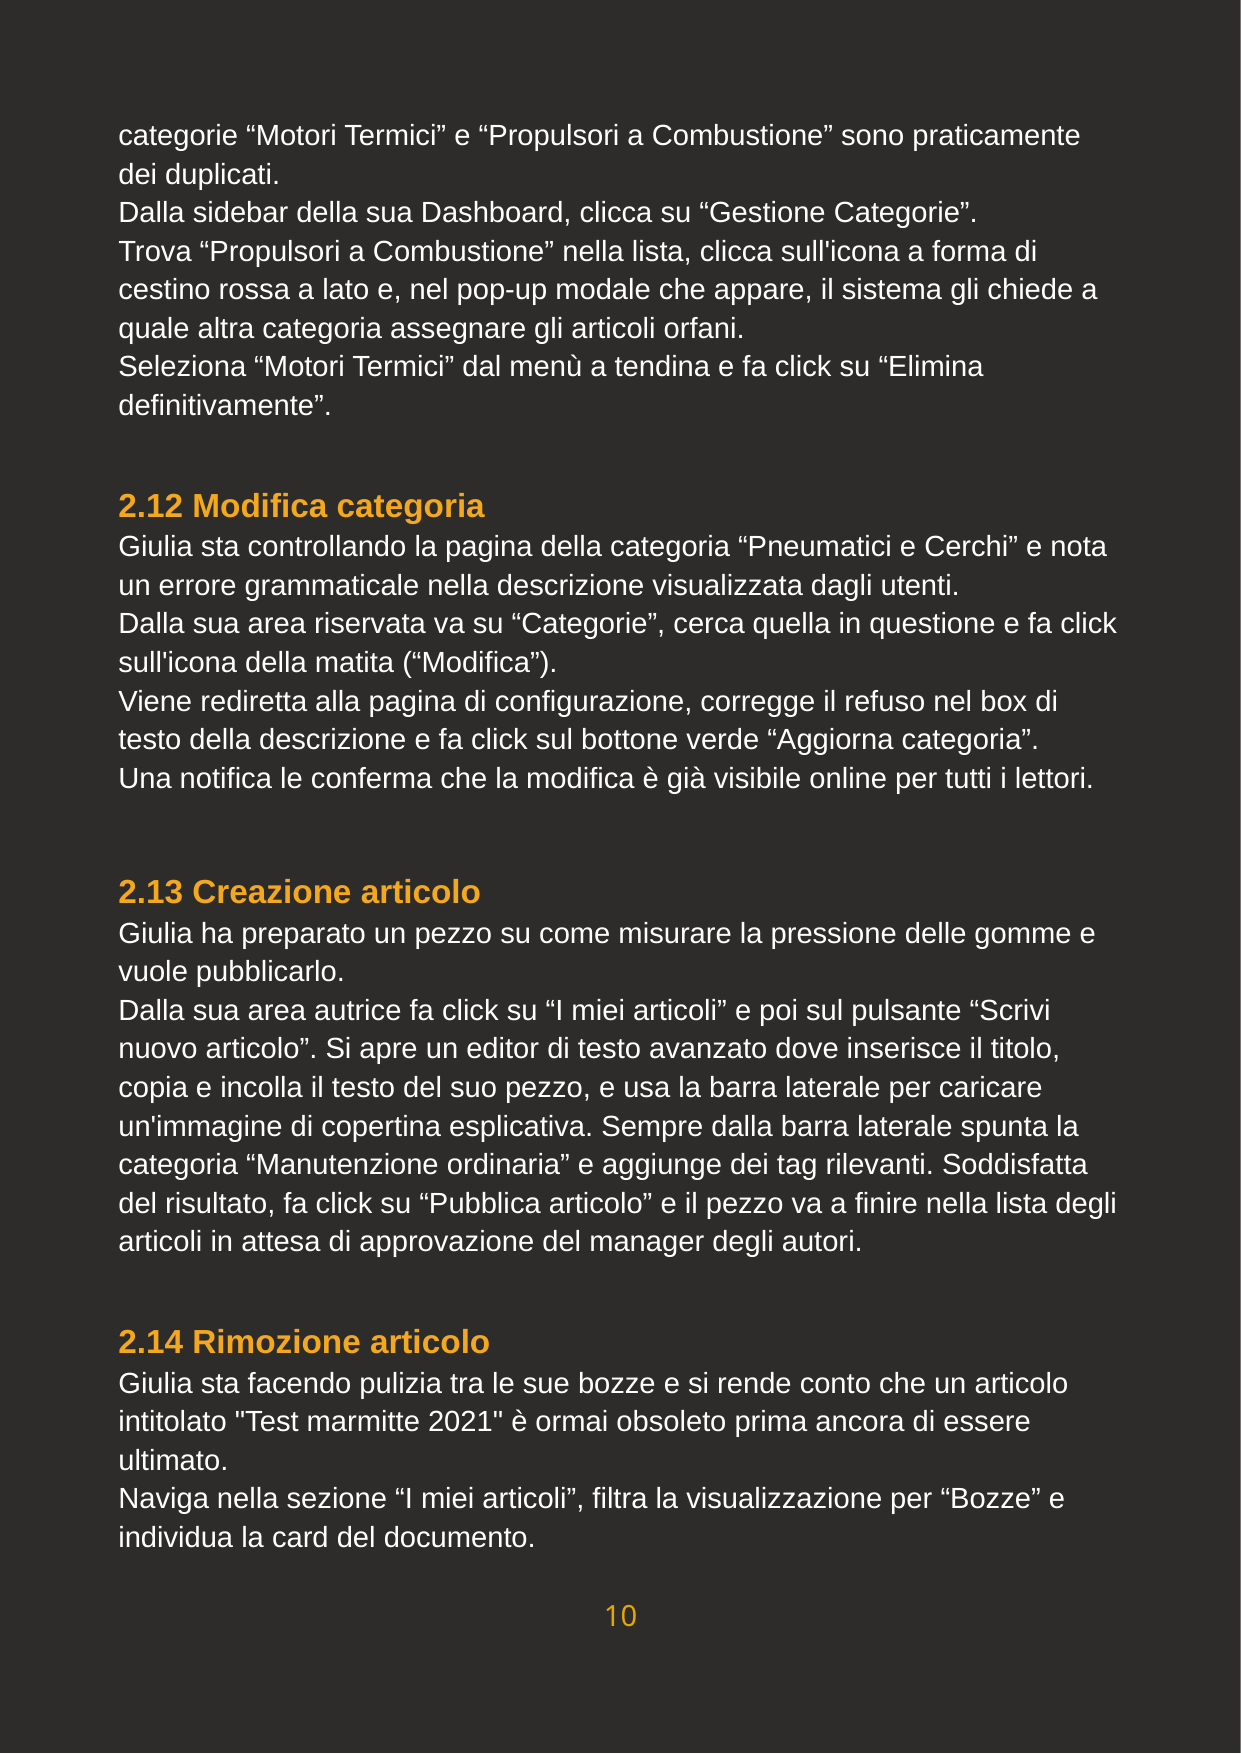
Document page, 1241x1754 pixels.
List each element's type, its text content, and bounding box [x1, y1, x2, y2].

text 2.13 Creazione articolo Giulia ha preparato un pezzo su come misurare la pressione delle gomme e vuole pubblicarlo. Dalla sua area autrice fa click su “I miei articoli” e poi sul pulsante “Scrivi nuovo articolo”. Si apre un editor di testo avanzato dove inserisce il titolo, copia e incolla il testo del suo pezzo, e usa la barra laterale per caricare un'immagine di copertina esplicativa. Sempre dalla barra laterale spunta la categoria “Manutenzione ordinaria” e aggiunge dei tag rilevanti. Soddisfatta del risultato, fa click su “Pubblica articolo” e il pezzo va a finire nella lista degli articoli in attesa di approvazione del manager degli autori. [118, 872, 1122, 1302]
text categorie “Motori Termici” e “Propulsori a Combustione” sono praticamente dei duplicati. Dalla sidebar della sua Dashboard, clicca su “Gestione Categorie”. Trova “Propulsori a Combustione” nella lista, clicca sull'icona a forma di cestino rossa a lato e, nel pop-up modale che appare, il sistema gli chiede a quale altra categoria assegnare gli articoli orfani. Seleziona “Motori Termici” dal menù a tendina e fa click su “Elimina definitivamente”. [118, 118, 1122, 466]
text 2.14 Rimozione articolo Giulia sta facendo pulizia tra le sue bozze e si rende conto che un articolo intitolato "Test marmitte 2021" è ormai obsoleto prima ancora di essere ultimato. Naviga nella sezione “I miei articoli”, filtra la visualizzazione per “Bozze” e individua la card del documento. [118, 1322, 1122, 1553]
text 2.12 Modifica categoria Giulia sta controllando la pagina della categoria “Pneumatici e Cerchi” e nota un errore grammaticale nella descrizione visualizzata dagli utenti. Dalla sua area riservata va su “Categorie”, cerca quella in questione e fa click sull'icona della matita (“Modifica”). Viene rediretta alla pagina di configurazione, corregge il refuso nel box di testo della descrizione e fa click sul bottone verde “Aggiorna categoria”. Una notifica le conferma che la modifica è già visibile online per tutti i lettori. [118, 486, 1122, 794]
